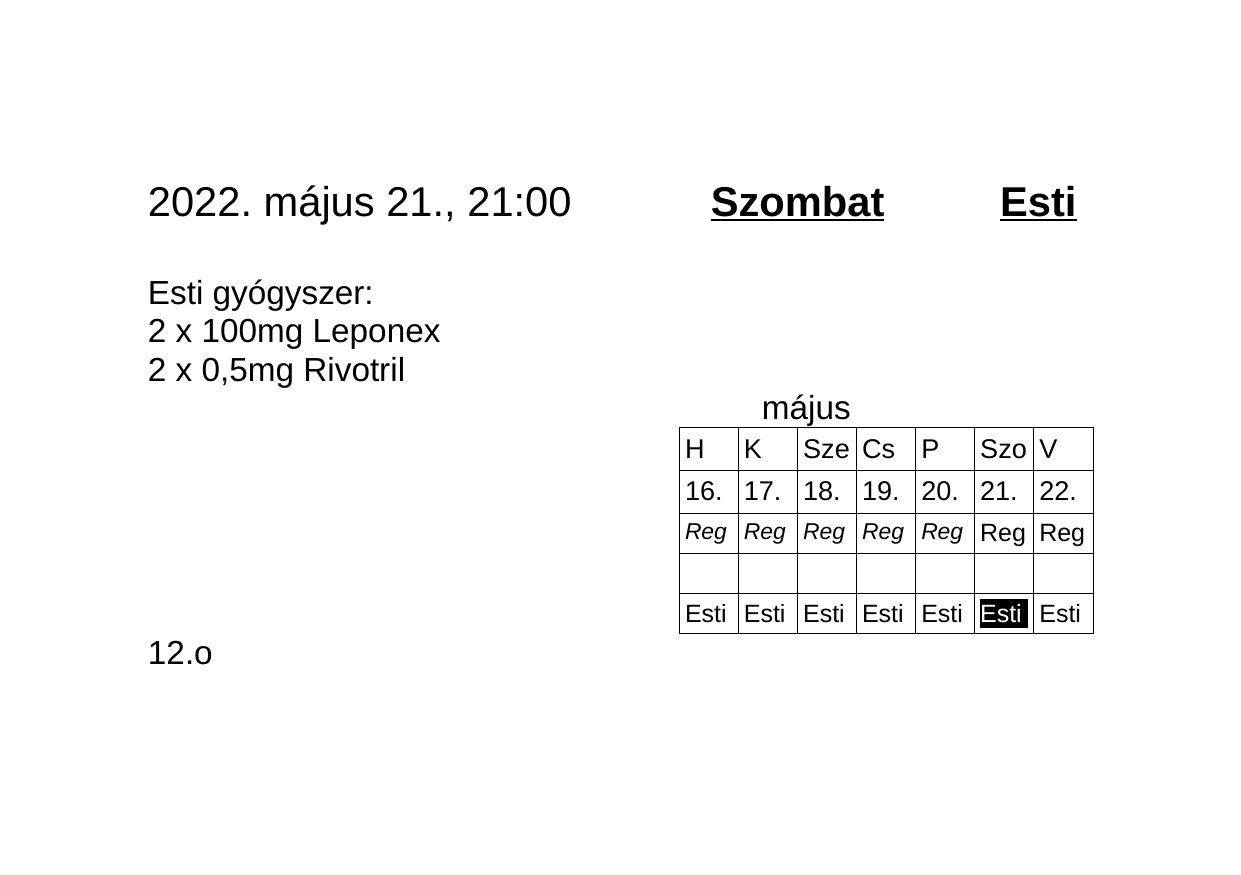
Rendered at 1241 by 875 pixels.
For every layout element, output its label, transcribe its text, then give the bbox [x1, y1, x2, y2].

table_cell Esti [798, 594, 856, 633]
table_cell 21. [975, 471, 1033, 512]
table_header Cs [857, 428, 915, 469]
table_cell Reg [739, 514, 797, 553]
table_cell 18. [798, 471, 856, 512]
table_cell Reg [975, 514, 1033, 553]
table_header Szo [975, 428, 1033, 469]
table_cell Reg [916, 514, 974, 553]
table_header P [916, 428, 974, 469]
table_cell Esti [857, 594, 915, 633]
table_header Sze [798, 428, 856, 469]
table_cell Reg [1034, 514, 1093, 553]
table_cell Esti [1034, 594, 1093, 633]
table_cell [916, 554, 974, 593]
table_cell [975, 554, 1033, 593]
text 2 x 100mg Leponex [148, 311, 1093, 350]
table_cell Reg [680, 514, 738, 553]
table_header H [680, 428, 738, 469]
text 12.o [148, 633, 1093, 672]
table_cell Esti [680, 594, 738, 633]
text 2 x 0,5mg Rivotril május [148, 350, 1093, 427]
table_cell Esti [975, 594, 1033, 633]
table_cell 22. [1034, 471, 1093, 512]
table_header K [739, 428, 797, 469]
table_cell Reg [857, 514, 915, 553]
table_cell Esti [916, 594, 974, 633]
table_cell [739, 554, 797, 593]
table_cell 20. [916, 471, 974, 512]
table_header V [1034, 428, 1093, 469]
table_cell Reg [798, 514, 856, 553]
table_cell 19. [857, 471, 915, 512]
text Esti gyógyszer: [148, 273, 1093, 311]
table_cell 16. [680, 471, 738, 512]
text 2022. május 21., 21:00 Szombat Esti [148, 177, 1093, 225]
table_cell [798, 554, 856, 593]
table_cell [680, 554, 738, 593]
table_cell Esti [739, 594, 797, 633]
table_cell [1034, 554, 1093, 593]
table_cell [857, 554, 915, 593]
table_cell 17. [739, 471, 797, 512]
